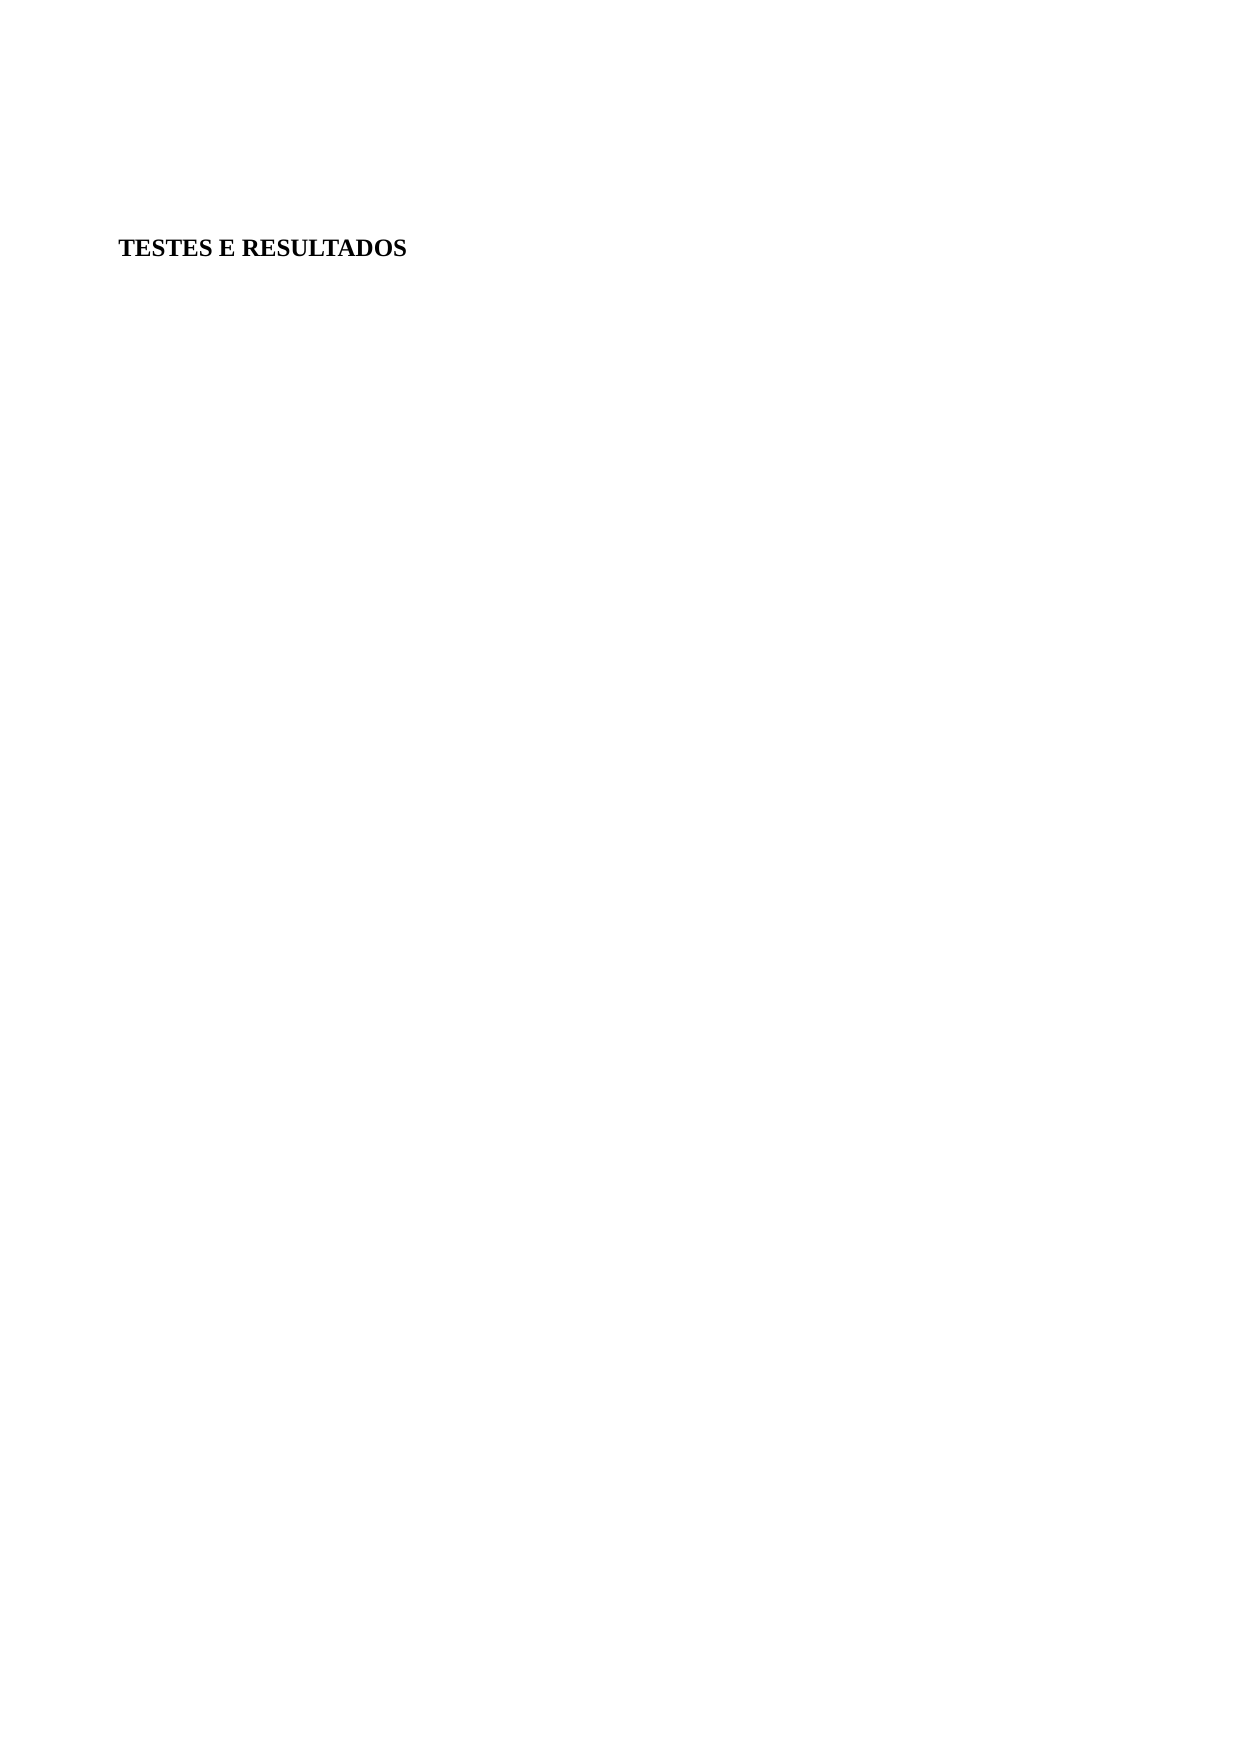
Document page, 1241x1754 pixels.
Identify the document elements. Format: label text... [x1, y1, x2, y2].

text TESTES E RESULTADOS [118, 233, 1122, 262]
